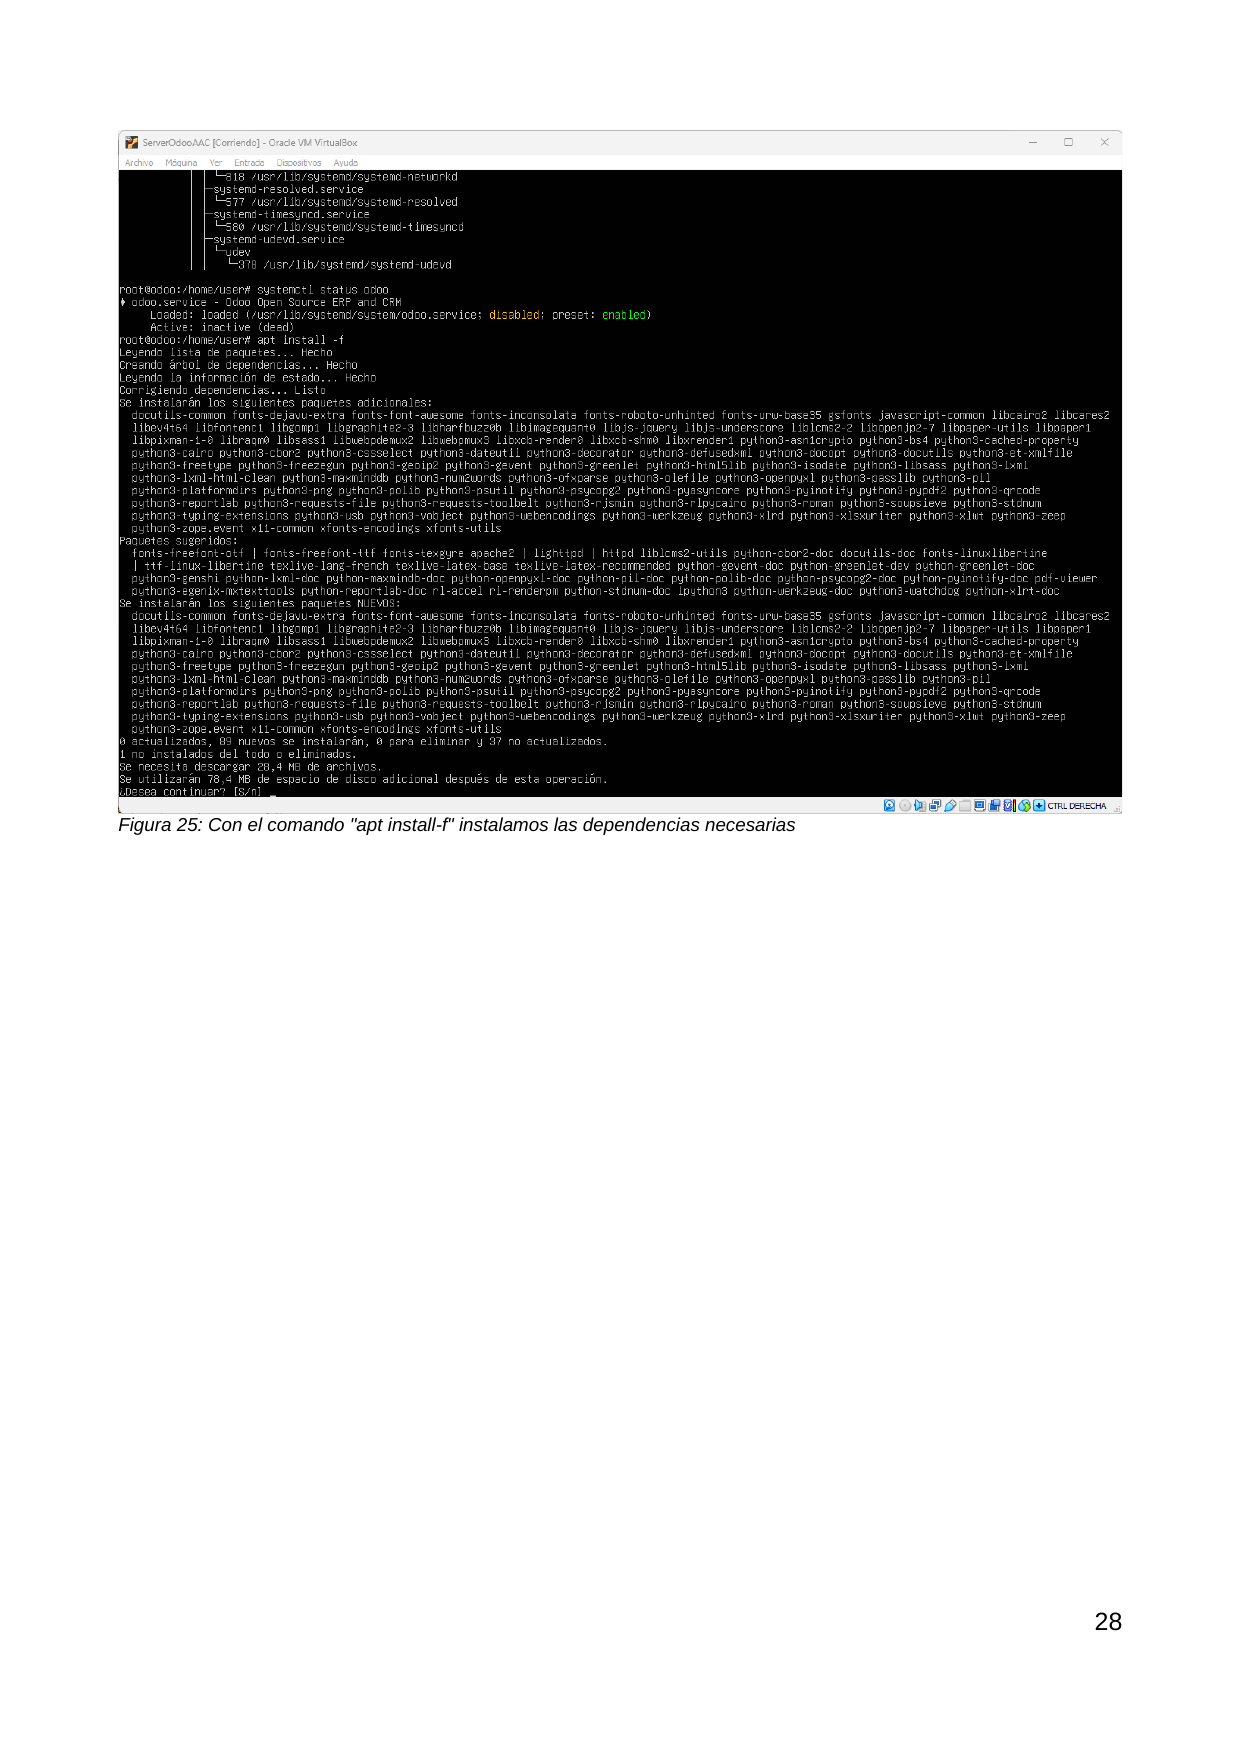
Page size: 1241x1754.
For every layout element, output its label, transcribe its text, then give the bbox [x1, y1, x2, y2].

text Figura 25: Con el comando "apt install-f" instalamos las dependencias necesarias [118, 814, 1122, 835]
picture [118, 130, 1123, 814]
